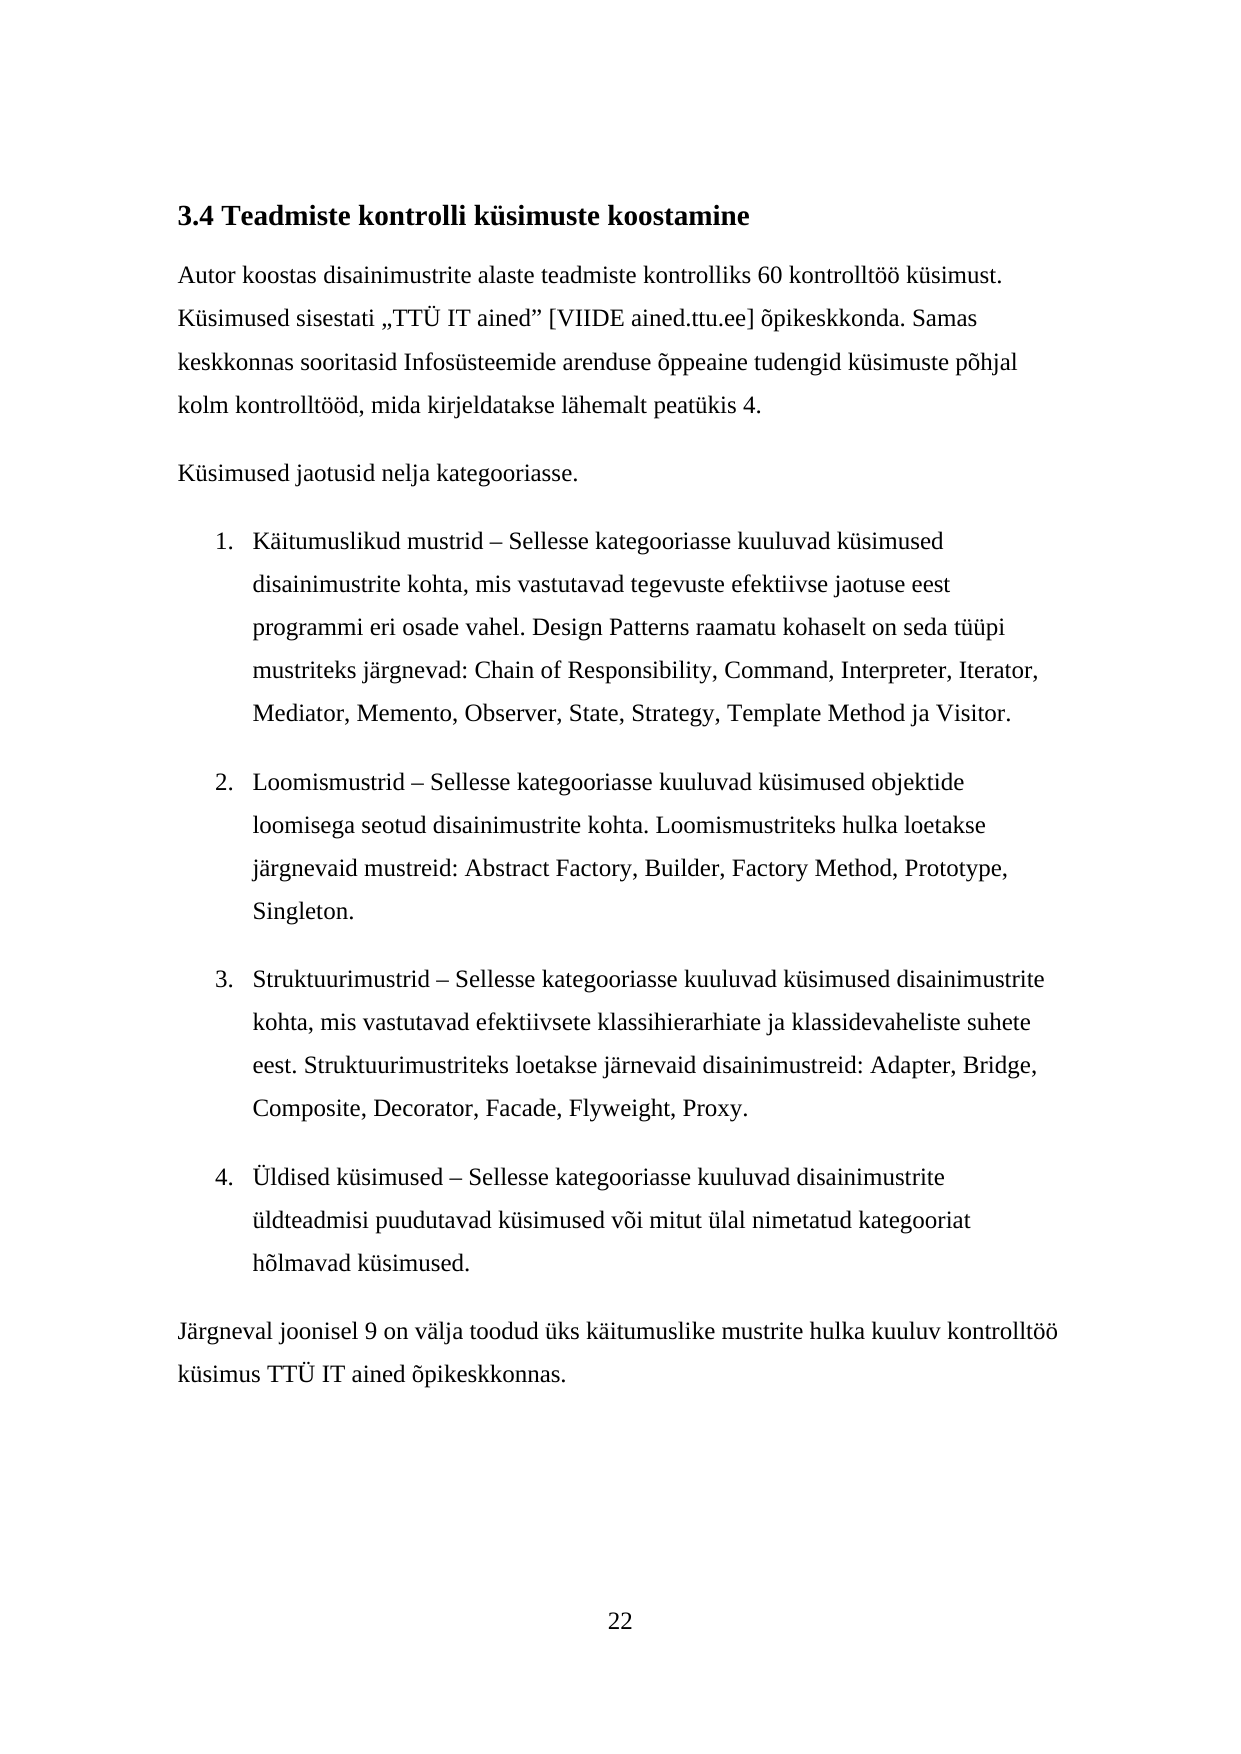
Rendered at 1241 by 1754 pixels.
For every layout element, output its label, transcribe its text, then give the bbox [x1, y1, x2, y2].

subtitle Teadmiste kontrolli küsimuste koostamine [177, 198, 1063, 231]
list Üldised küsimused – Sellesse kategooriasse kuuluvad disainimustrite üldteadmisi puudutavad küsimused või mitut ülal nimetatud kategooriat hõlmavad küsimused. [215, 1162, 1063, 1277]
list Käitumuslikud mustrid – Sellesse kategooriasse kuuluvad küsimused disainimustrite kohta, mis vastutavad tegevuste efektiivse jaotuse eest programmi eri osade vahel. Design Patterns raamatu kohaselt on seda tüüpi mustriteks järgnevad: Chain of Responsibility, Command, Interpreter, Iterator, Mediator, Memento, Observer, State, Strategy, Template Method ja Visitor. [215, 526, 1063, 727]
list Struktuurimustrid – Sellesse kategooriasse kuuluvad küsimused disainimustrite kohta, mis vastutavad efektiivsete klassihierarhiate ja klassidevaheliste suhete eest. Struktuurimustriteks loetakse järnevaid disainimustreid: Adapter, Bridge, Composite, Decorator, Facade, Flyweight, Proxy. [215, 964, 1063, 1122]
text Autor koostas disainimustrite alaste teadmiste kontrolliks 60 kontrolltöö küsimust. Küsimused sisestati „TTÜ IT ained” [VIIDE ained.ttu.ee] õpikeskkonda. Samas keskkonnas sooritasid Infosüsteemide arenduse õppeaine tudengid küsimuste põhjal kolm kontrolltööd, mida kirjeldatakse lähemalt peatükis 4. [177, 260, 1063, 418]
list Loomismustrid – Sellesse kategooriasse kuuluvad küsimused objektide loomisega seotud disainimustrite kohta. Loomismustriteks hulka loetakse järgnevaid mustreid: Abstract Factory, Builder, Factory Method, Prototype, Singleton. [215, 767, 1063, 925]
text Küsimused jaotusid nelja kategooriasse. [177, 458, 1063, 487]
text Järgneval joonisel 9 on välja toodud üks käitumuslike mustrite hulka kuuluv kontrolltöö küsimus TTÜ IT ained õpikeskkonnas. [177, 1316, 1063, 1388]
